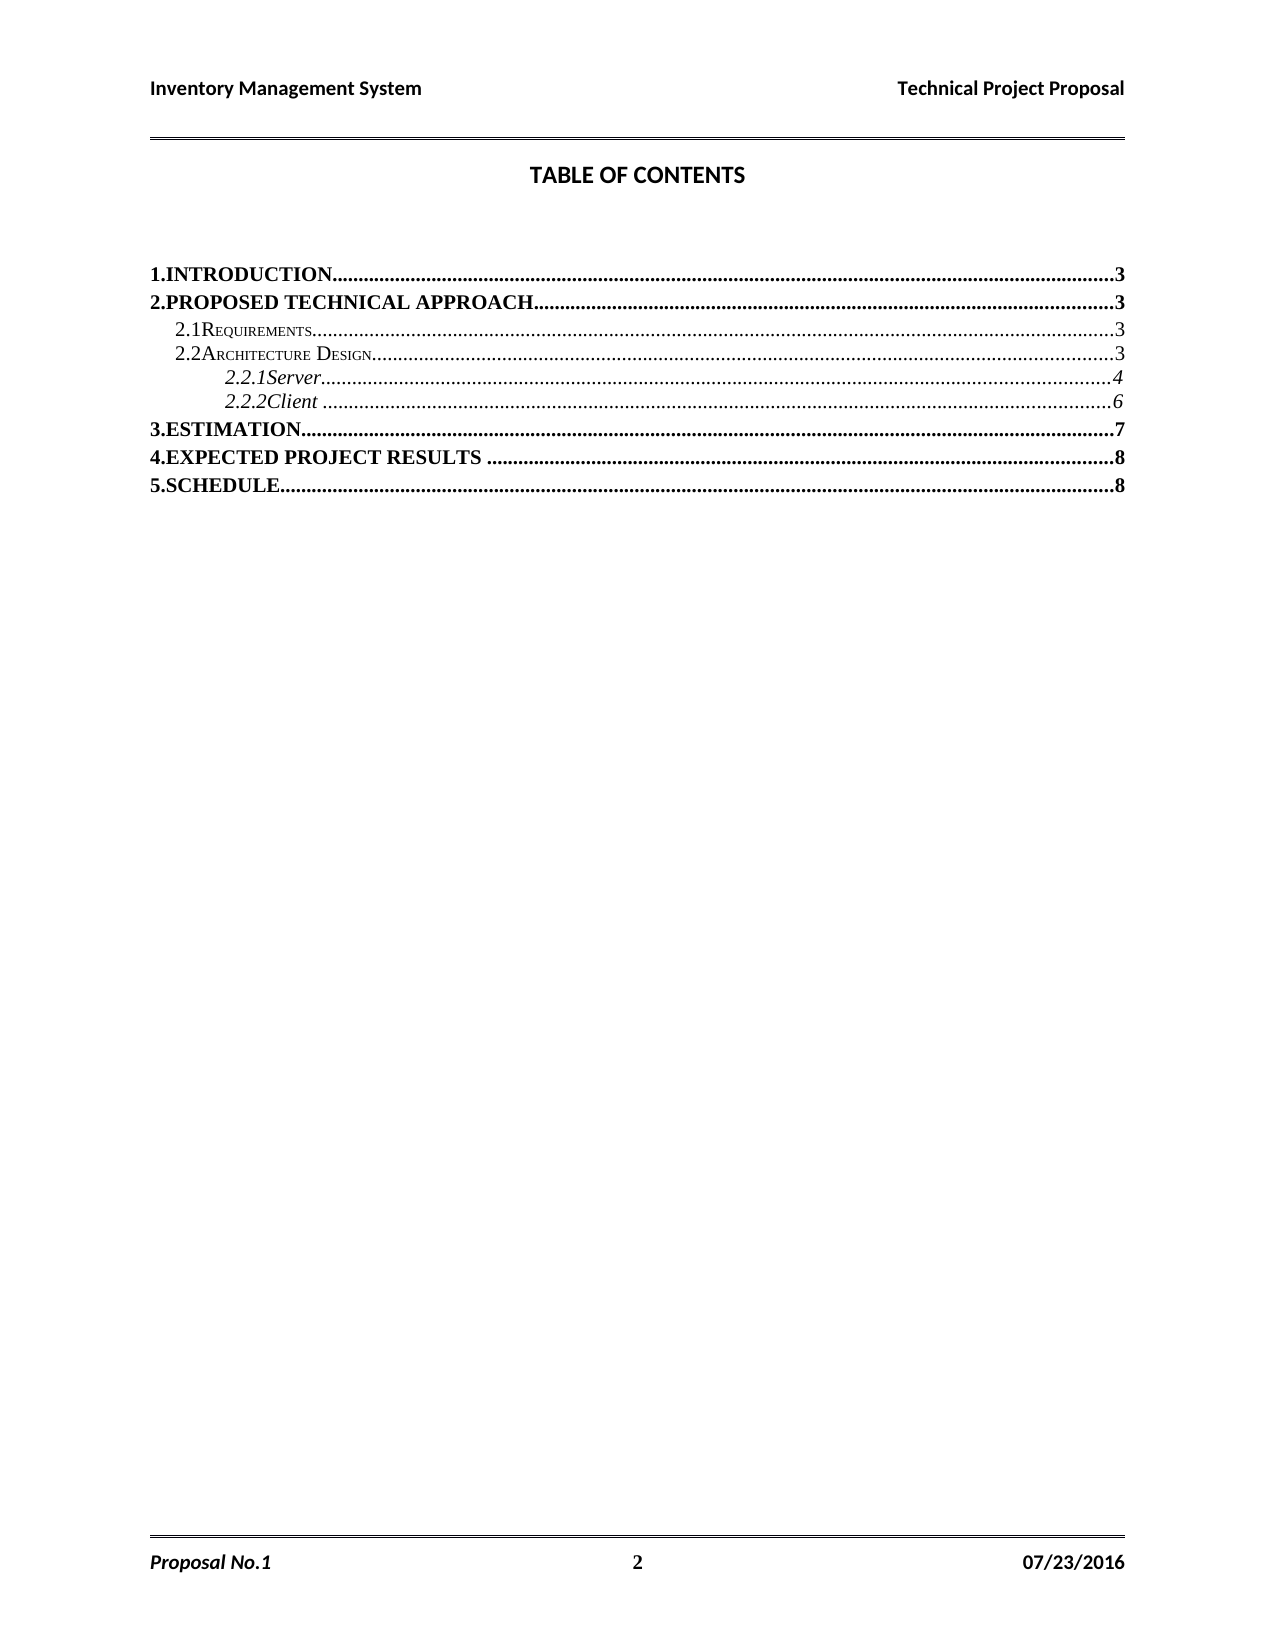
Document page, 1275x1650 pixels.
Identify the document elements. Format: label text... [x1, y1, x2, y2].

text TABLE OF CONTENTS [150, 159, 1125, 190]
text 4.Expected Project Results 8 [150, 445, 1125, 469]
text 2.2.1Server 4 [225, 364, 1125, 389]
text 2.Proposed TECHNICAL APPROACH 3 [150, 290, 1125, 314]
text 2.2Architecture Design 3 [175, 341, 1125, 364]
text 3.Estimation 7 [150, 417, 1125, 441]
text 2.1Requirements 3 [175, 316, 1125, 341]
text 5.Schedule 8 [150, 473, 1125, 497]
text 1.Introduction 3 [150, 262, 1125, 286]
text 2.2.2Client 6 [225, 389, 1125, 413]
